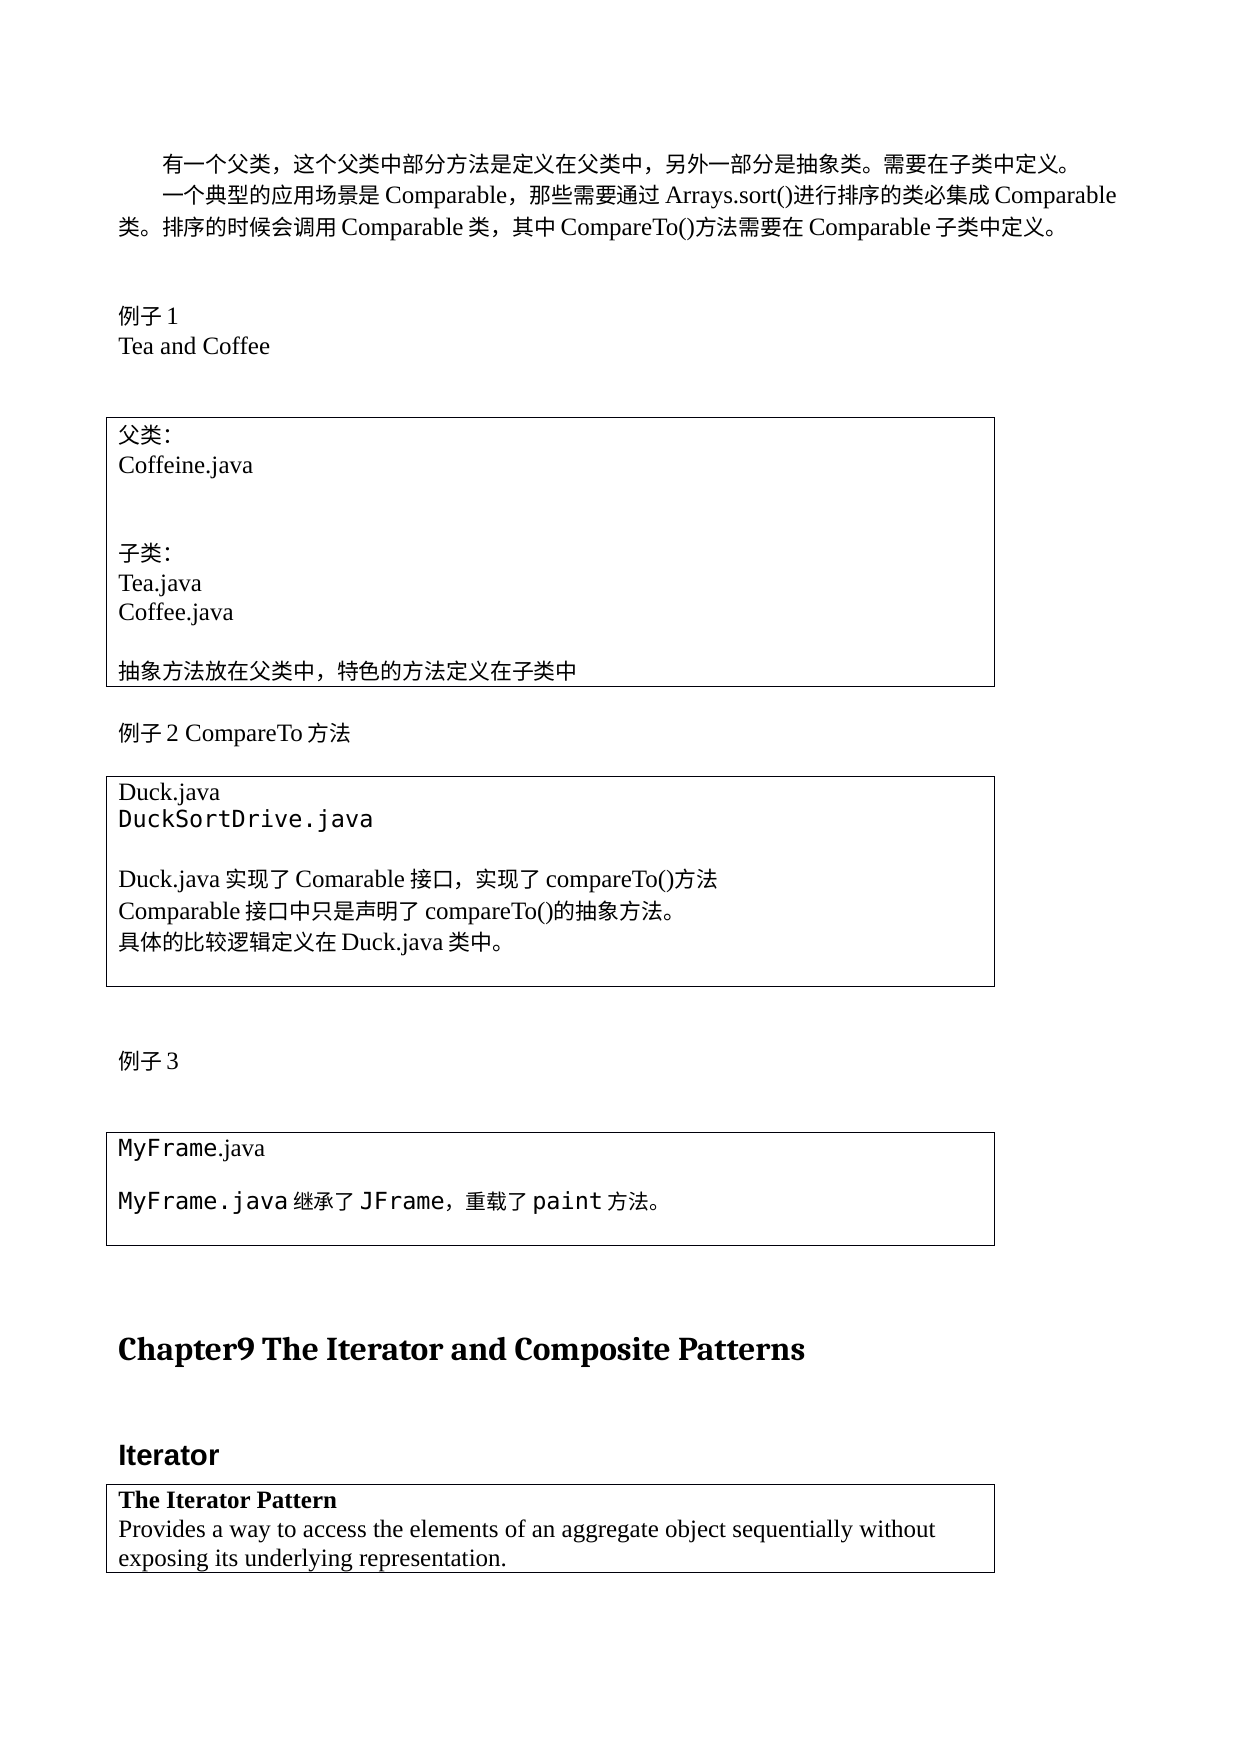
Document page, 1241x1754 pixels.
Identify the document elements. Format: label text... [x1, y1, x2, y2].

text 有一个父类，这个父类中部分方法是定义在父类中，另外一部分是抽象类。需要在子类中定义。 [118, 147, 1122, 178]
table_header The Iterator Pattern Provides a way to access the elements of an aggregate object sequentially without exposing its underlying representation. [107, 1485, 994, 1572]
subtitle Chapter9 The Iterator and Composite Patterns [118, 1330, 1122, 1368]
table_header 父类： Coffeine.java 子类： Tea.java Coffee.java 抽象方法放在父类中，特色的方法定义在子类中 [107, 418, 994, 686]
text Tea and Coffee [118, 331, 1122, 360]
table_header MyFrame.java MyFrame.java继承了JFrame，重载了paint方法。 [107, 1133, 994, 1244]
table_header Duck.java DuckSortDrive.java Duck.java实现了Comarable接口，实现了compareTo()方法 Comparable接口中只是声明了compareTo()的抽象方法。 具体的比较逻辑定义在Duck.java类中。 [107, 777, 994, 986]
text 例子1 [118, 299, 1122, 331]
text 例子3 [118, 1044, 1122, 1076]
subtitle Iterator [118, 1438, 1122, 1472]
text 例子2 CompareTo方法 [118, 716, 1122, 747]
text 一个典型的应用场景是Comparable，那些需要通过Arrays.sort()进行排序的类必集成Comparable类。排序的时候会调用Comparable类，其中CompareTo()方法需要在Comparable子类中定义。 [118, 178, 1122, 242]
